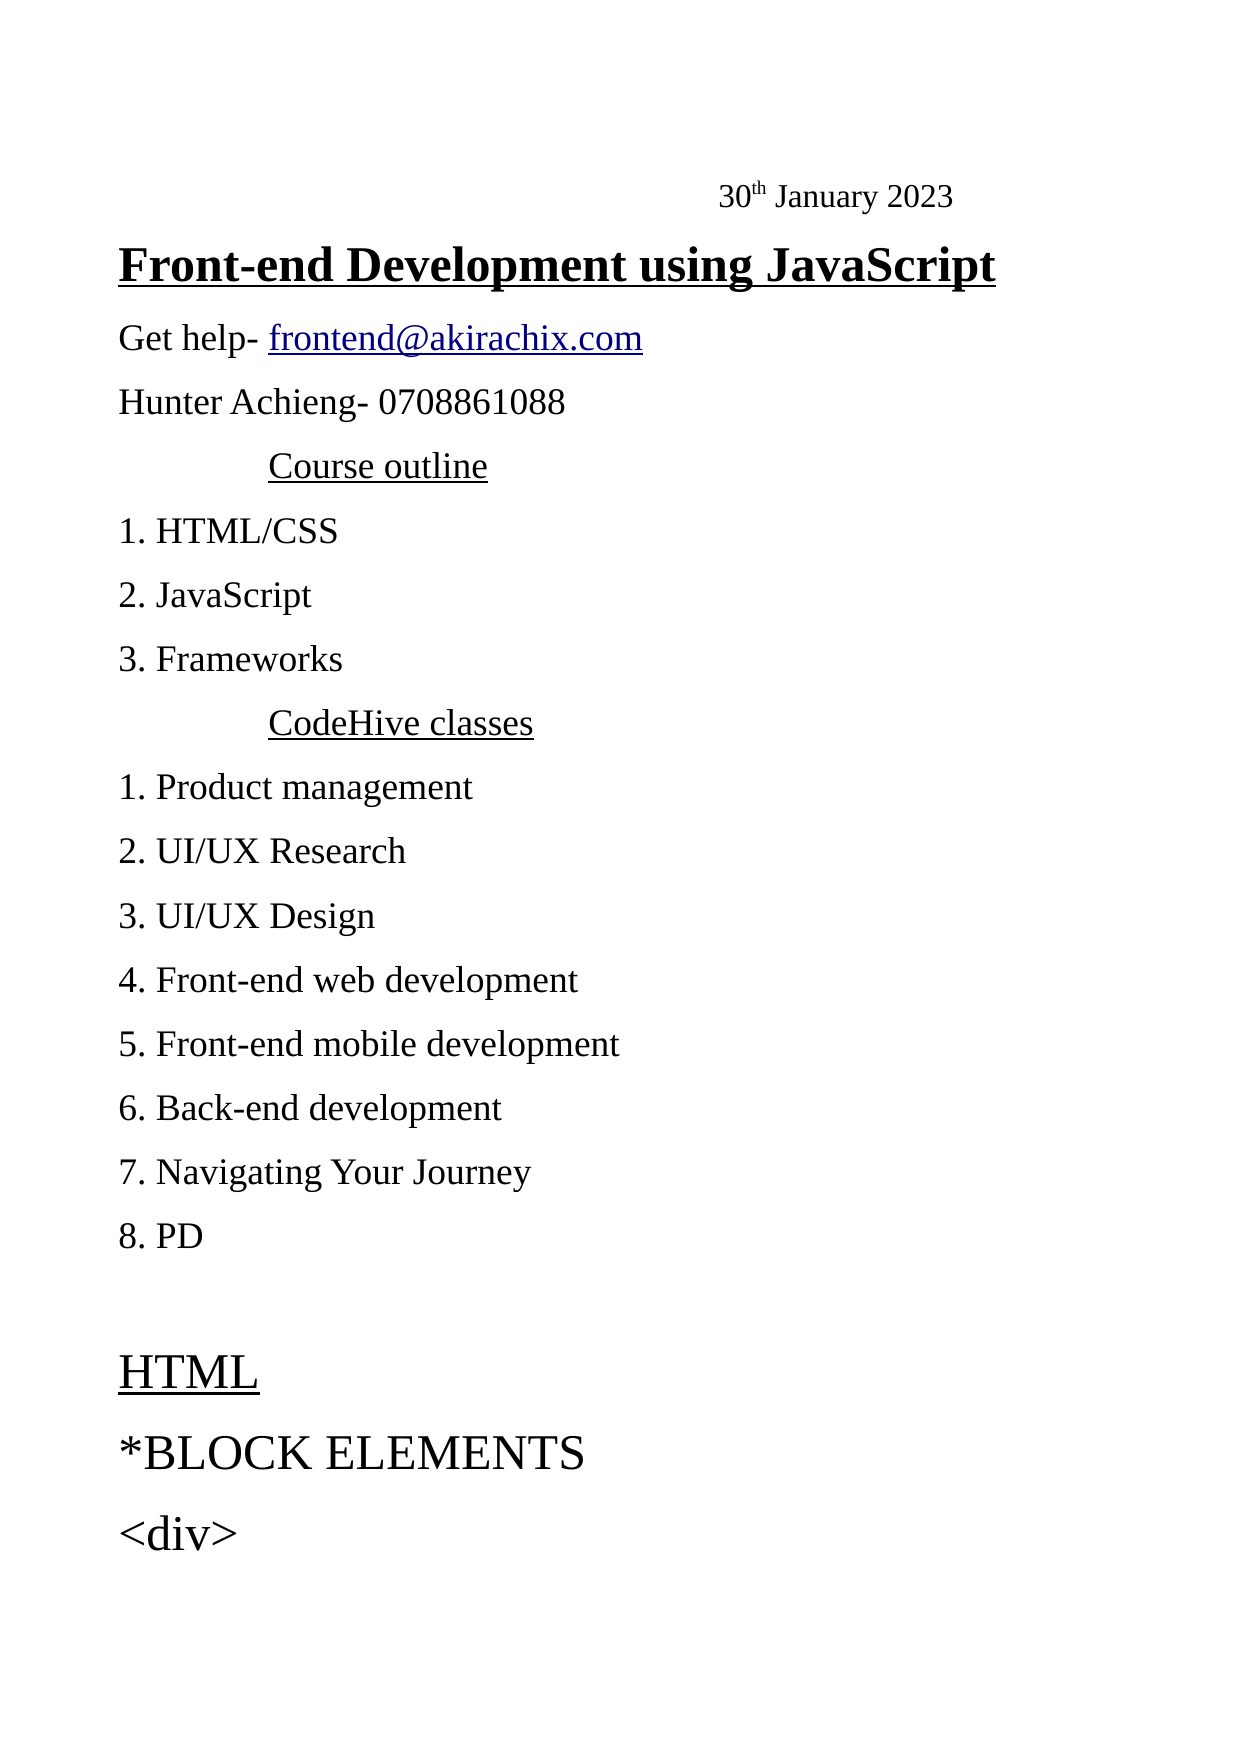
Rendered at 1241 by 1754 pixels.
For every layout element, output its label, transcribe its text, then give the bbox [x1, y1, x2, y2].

text <div> [118, 1503, 1122, 1561]
text CodeHive classes [118, 701, 1122, 744]
text 2. JavaScript [118, 572, 1122, 615]
text 6. Back-end development [118, 1086, 1122, 1129]
text Get help- frontend@akirachix.com [118, 316, 1122, 359]
text Course outline [118, 444, 1122, 487]
text 4. Front-end web development [118, 957, 1122, 1000]
text 1. HTML/CSS [118, 508, 1122, 551]
text Hunter Achieng- 0708861088 [118, 380, 1122, 423]
text *BLOCK ELEMENTS [118, 1423, 1122, 1480]
text 1. Product management [118, 765, 1122, 808]
text 3. UI/UX Design [118, 893, 1122, 936]
text 8. PD [118, 1214, 1122, 1257]
text 30th January 2023 [718, 176, 1122, 215]
text 5. Front-end mobile development [118, 1021, 1122, 1064]
text 7. Navigating Your Journey [118, 1150, 1122, 1193]
text HTML [118, 1342, 1122, 1400]
text Front-end Development using JavaScript [118, 235, 1122, 292]
text 3. Frameworks [118, 636, 1122, 679]
text 2. UI/UX Research [118, 829, 1122, 872]
